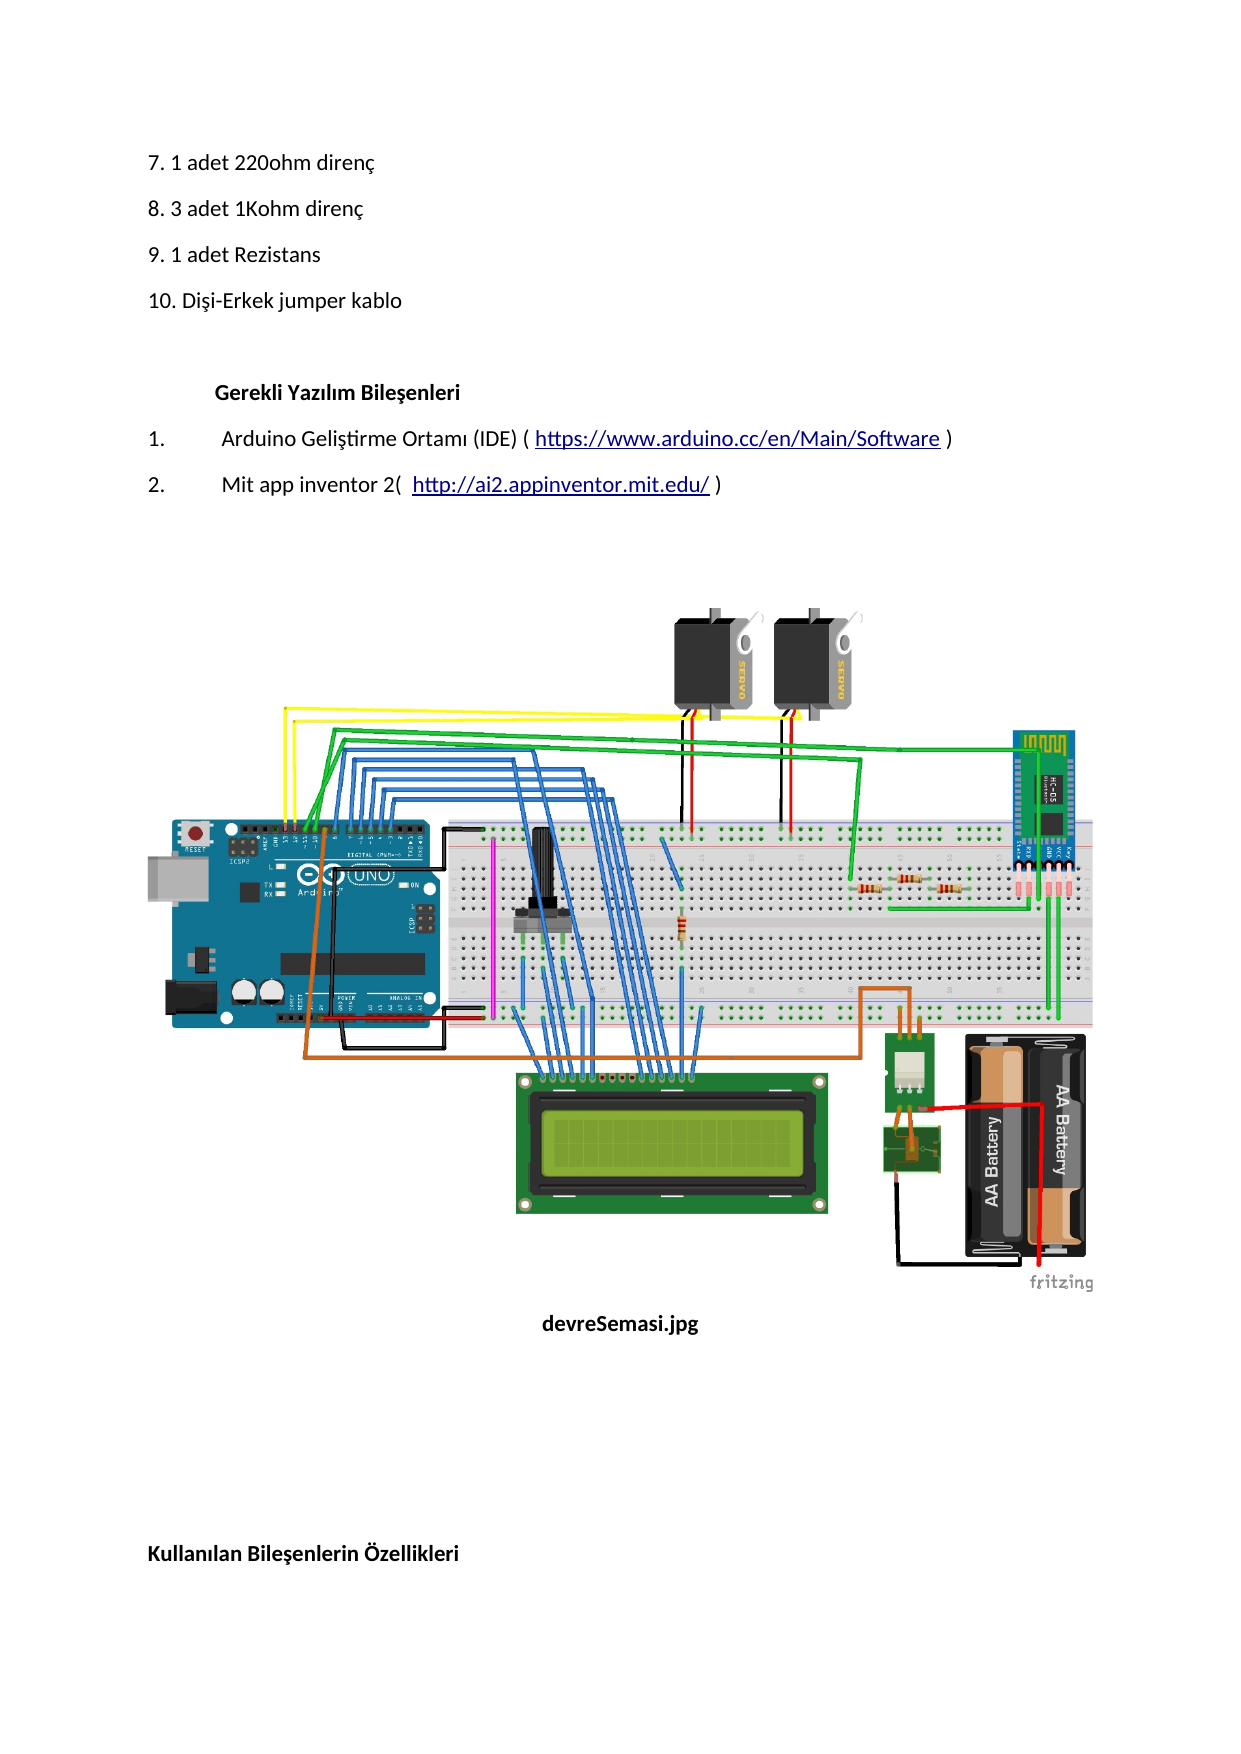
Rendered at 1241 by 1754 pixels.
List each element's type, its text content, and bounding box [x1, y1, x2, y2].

text 1. Arduino Geliştirme Ortamı (IDE) ( https://www.arduino.cc/en/Main/Software ) [148, 424, 1093, 452]
text devreSemasi.jpg [148, 1309, 1093, 1337]
text 2. Mit app inventor 2( http://ai2.appinventor.mit.edu/ ) [148, 470, 1093, 498]
text 9. 1 adet Rezistans [148, 240, 1093, 268]
text Gerekli Yazılım Bileşenleri [148, 378, 1093, 406]
text 10. Dişi-Erkek jumper kablo [148, 286, 1093, 314]
text 8. 3 adet 1Kohm direnç [148, 194, 1093, 222]
text Kullanılan Bileşenlerin Özellikleri [148, 1539, 1093, 1567]
text 7. 1 adet 220ohm direnç [148, 148, 1093, 176]
